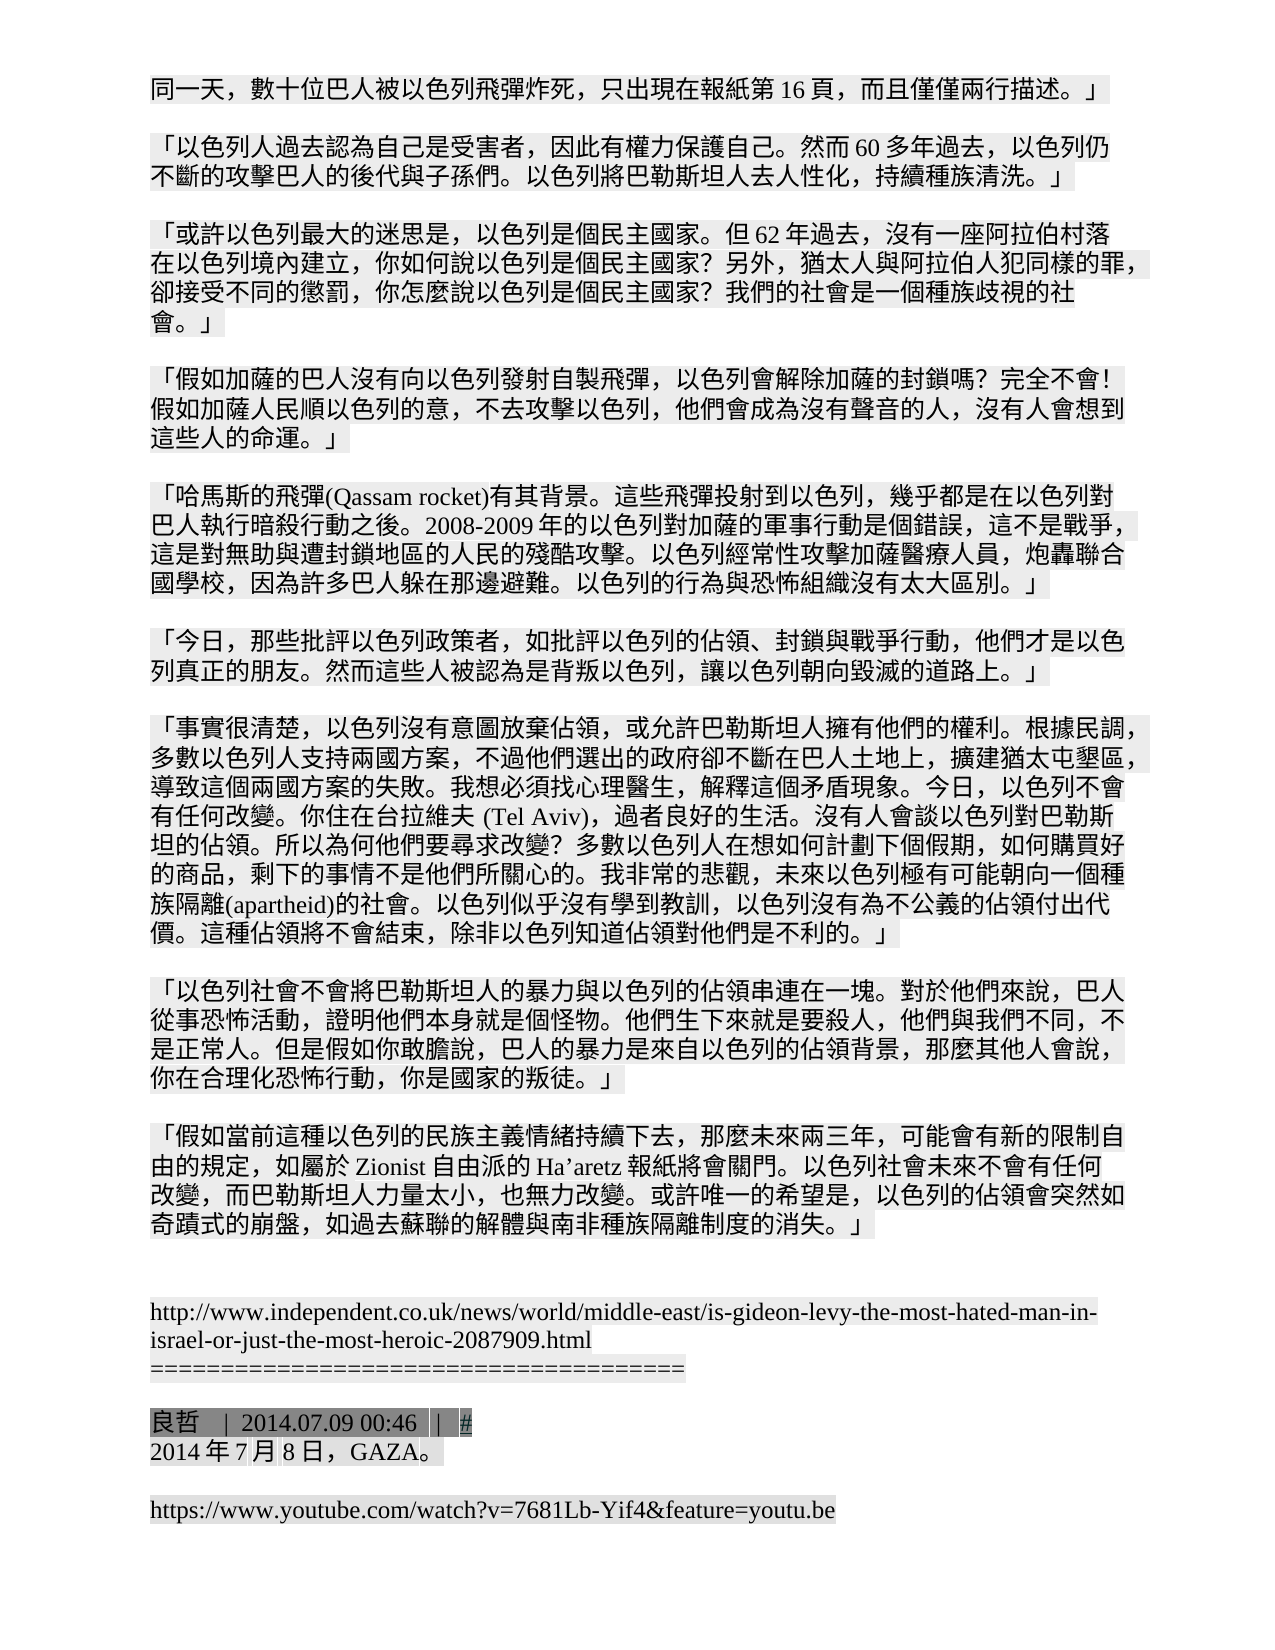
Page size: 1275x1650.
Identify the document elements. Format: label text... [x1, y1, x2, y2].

text 轉自 Abdullah in Taiwan 認識穆斯林與伊斯蘭議題之窗 Robert Fisk: 以巴衝突本質是土地問題。加薩武裝團體投射飛彈，到以色列Sederot地區。但這個地區在1948年前是巴勒斯坦人的家園。在以色列建國之後，當地巴勒斯坦人被趕到加薩，成為難民。這些難民的後代現在在加薩超過6千人，至今仍無法回到家園。 http://www.independent.co.uk/voices/the-true-gaza-backstory-that-the-israelis-arent-telling-this-week-9596120.html ================================ http://www.aljazeera.net/news/caricature/2014/7/10/كاريكاتير-الإعلام-الغربي ====================================== 【為何媒體不關心巴勒斯坦人民的死活？】 https://www.youtube.com/watch?v=tdQ6QP6jja8 ====================================== 美國政府說，以色列有權採取自衛行動。新聞不斷強調加薩對以色列的猛烈的飛彈攻擊。 讓我們看一下以巴兩方人數的死亡比較。 以色列: 0。 巴勒斯坦：76。 https://www.facebook.com/photo.php?fbid=829497370395213&set=a.398912816787006.98397.394073903937564&type=1&relevant_count=1 ================================= 【以色列記者現身說法，為何他對以色列感到悲觀】 Gideon Levy被視為以色列最令人仇恨的男人，因為他對巴勒斯坦的報導讓多數以色列讀者感到反感，不愛國。英國獨立報特別專訪這名記者，聽聽這名記者的觀點如何。以下為重點中文摘要。 「身為一個以色列新聞記者，最大的努力是將巴勒斯坦人性化。以色列的洗腦機器無所不在，我與大家一樣，是來自這個洗腦機器的產物。我們被洗腦洗的很徹底，那就是以色列人是唯一與最終的受害者。而巴勒斯坦人不是人，他們生下來就是要殺人，他們的仇恨難以理解。巴勒斯坦人與我們以色列人不同，他們沒有人性。對於這種洗腦的教育，我們沒有產生絲毫的質疑，更別說有公眾的辯論。對抗這種洗腦論述，是非常困難的。」 「我很訝異，許多以色列人不知道他們家園之外的消息（也就是沒有國際觀）。國家洗腦機器相當有效，讓以色列人充滿無知與殘酷。例如在2008-2009年以色列轟炸加薩的行動中，在以色列的頭版報紙上，竟然是一隻以色列的狗遭到哈馬斯的飛彈襲擊而亡。然而，同一天，數十位巴人被以色列飛彈炸死，只出現在報紙第16頁，而且僅僅兩行描述。」 「以色列人過去認為自己是受害者，因此有權力保護自己。然而60多年過去，以色列仍不斷的攻擊巴人的後代與子孫們。以色列將巴勒斯坦人去人性化，持續種族清洗。」 「或許以色列最大的迷思是，以色列是個民主國家。但62年過去，沒有一座阿拉伯村落在以色列境內建立，你如何說以色列是個民主國家？另外，猶太人與阿拉伯人犯同樣的罪，卻接受不同的懲罰，你怎麼說以色列是個民主國家？我們的社會是一個種族歧視的社會。」 「假如加薩的巴人沒有向以色列發射自製飛彈，以色列會解除加薩的封鎖嗎？完全不會！假如加薩人民順以色列的意，不去攻擊以色列，他們會成為沒有聲音的人，沒有人會想到這些人的命運。」 「哈馬斯的飛彈(Qassam rocket)有其背景。這些飛彈投射到以色列，幾乎都是在以色列對巴人執行暗殺行動之後。2008-2009年的以色列對加薩的軍事行動是個錯誤，這不是戰爭，這是對無助與遭封鎖地區的人民的殘酷攻擊。以色列經常性攻擊加薩醫療人員，炮轟聯合國學校，因為許多巴人躲在那邊避難。以色列的行為與恐怖組織沒有太大區別。」 「今日，那些批評以色列政策者，如批評以色列的佔領、封鎖與戰爭行動，他們才是以色列真正的朋友。然而這些人被認為是背叛以色列，讓以色列朝向毀滅的道路上。」 「事實很清楚，以色列沒有意圖放棄佔領，或允許巴勒斯坦人擁有他們的權利。根據民調，多數以色列人支持兩國方案，不過他們選出的政府卻不斷在巴人土地上，擴建猶太屯墾區，導致這個兩國方案的失敗。我想必須找心理醫生，解釋這個矛盾現象。今日，以色列不會有任何改變。你住在台拉維夫 (Tel Aviv)，過者良好的生活。沒有人會談以色列對巴勒斯坦的佔領。所以為何他們要尋求改變？多數以色列人在想如何計劃下個假期，如何購買好的商品，剩下的事情不是他們所關心的。我非常的悲觀，未來以色列極有可能朝向一個種族隔離(apartheid)的社會。以色列似乎沒有學到教訓，以色列沒有為不公義的佔領付出代價。這種佔領將不會結束，除非以色列知道佔領對他們是不利的。」 「以色列社會不會將巴勒斯坦人的暴力與以色列的佔領串連在一塊。對於他們來說，巴人從事恐怖活動，證明他們本身就是個怪物。他們生下來就是要殺人，他們與我們不同，不是正常人。但是假如你敢膽說，巴人的暴力是來自以色列的佔領背景，那麼其他人會說，你在合理化恐怖行動，你是國家的叛徒。」 「假如當前這種以色列的民族主義情緒持續下去，那麼未來兩三年，可能會有新的限制自由的規定，如屬於Zionist自由派的Ha’aretz報紙將會關門。以色列社會未來不會有任何改變，而巴勒斯坦人力量太小，也無力改變。或許唯一的希望是，以色列的佔領會突然如奇蹟式的崩盤，如過去蘇聯的解體與南非種族隔離制度的消失。」 http://www.independent.co.uk/news/world/middle-east/is-gideon-levy-the-most-hated-man-in-israel-or-just-the-most-heroic-2087909.html ====================================== [150, 75, 1125, 1383]
text 2014年7月8日，GAZA。 https://www.youtube.com/watch?v=7681Lb-Yif4&feature=youtu.be [150, 1437, 1125, 1524]
text 良哲 | 2014.07.09 00:46 | # [150, 1408, 1125, 1437]
